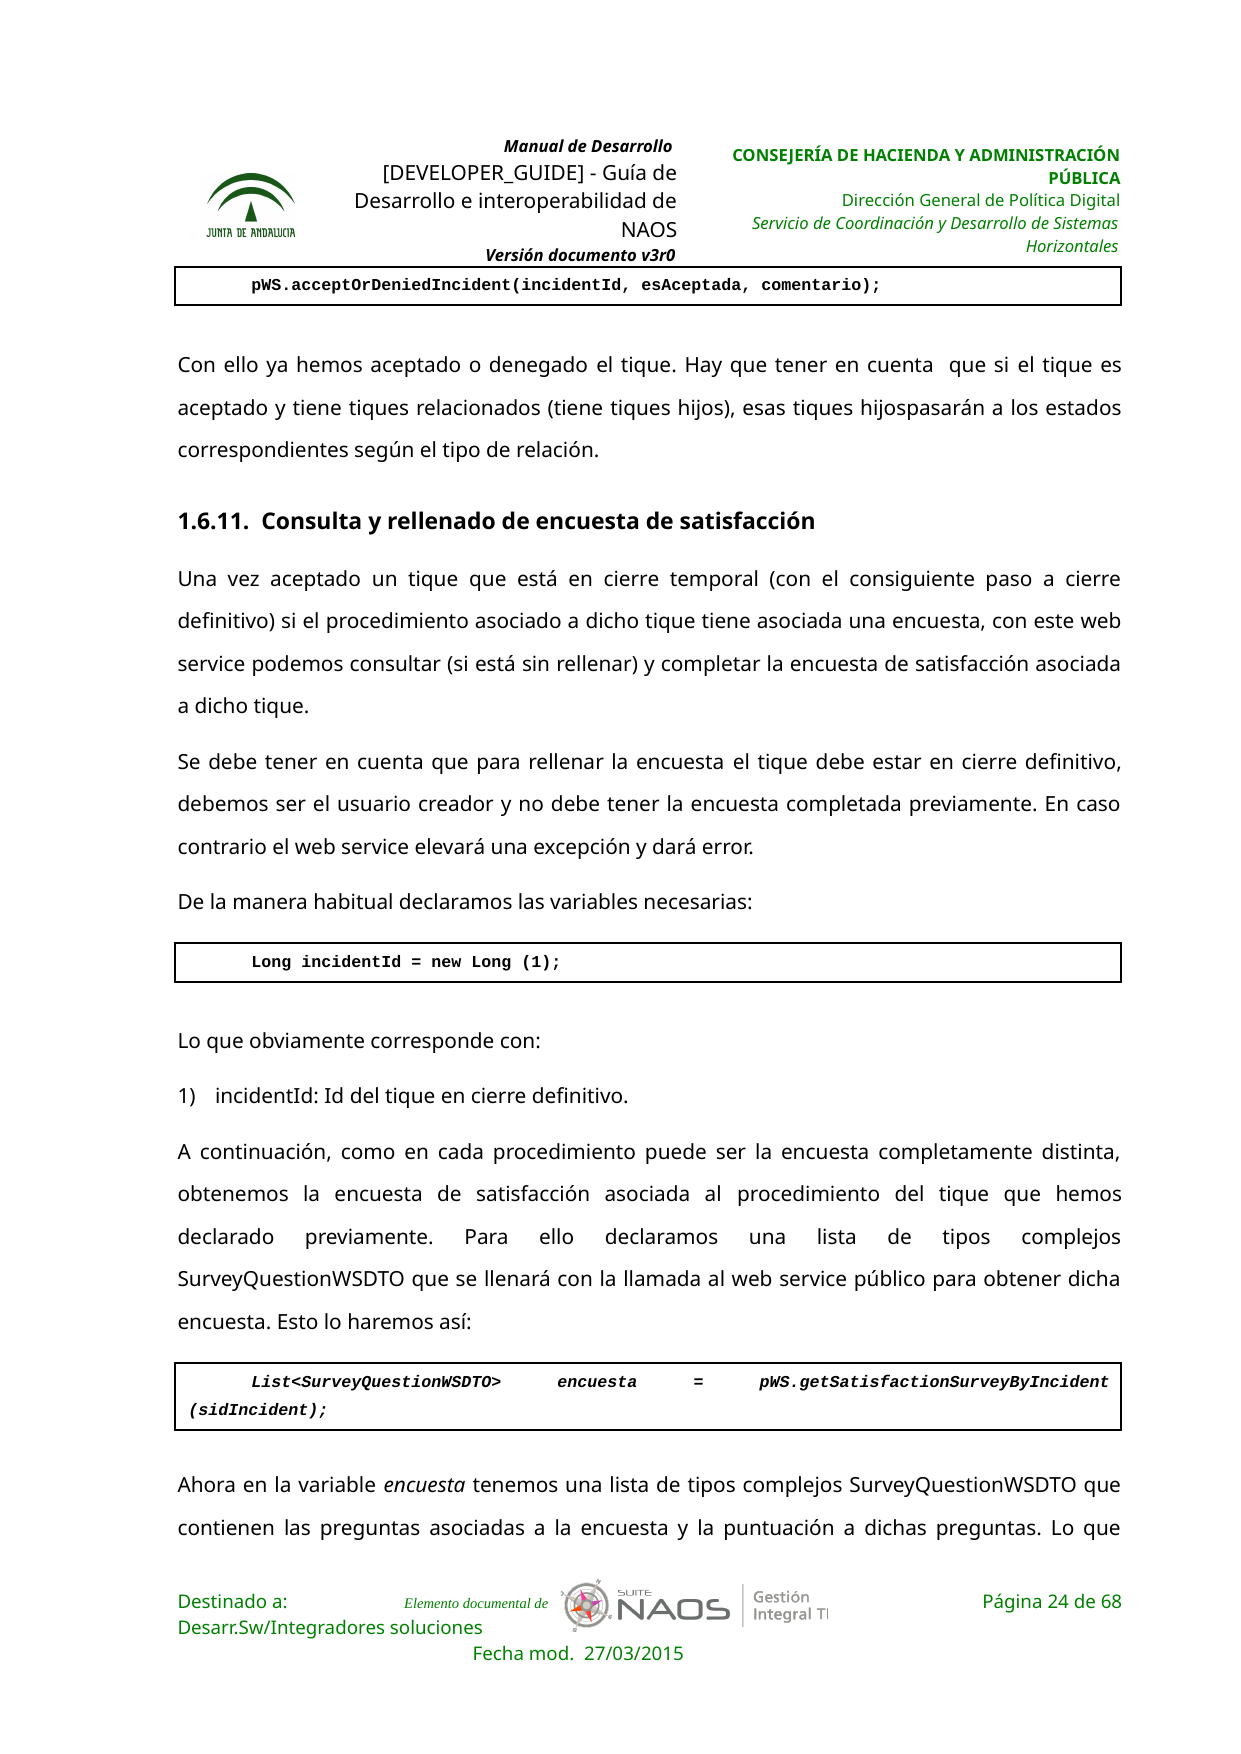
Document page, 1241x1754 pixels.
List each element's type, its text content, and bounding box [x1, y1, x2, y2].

text Una vez aceptado un tique que está en cierre temporal (con el consiguiente paso a cierre definitivo) si el procedimiento asociado a dicho tique tiene asociada una encuesta, con este web service podemos consultar (si está sin rellenar) y completar la encuesta de satisfacción asociada a dicho tique. [177, 564, 1122, 720]
text Ahora en la variable encuesta tenemos una lista de tipos complejos SurveyQuestionWSDTO que contienen las preguntas asociadas a la encuesta y la puntuación a dichas preguntas. Lo que [177, 1470, 1122, 1541]
picture [201, 173, 298, 241]
text Con ello ya hemos aceptado o denegado el tique. Hay que tener en cuenta que si el tique es aceptado y tiene tiques relacionados (tiene tiques hijos), esas tiques hijospasarán a los estados correspondientes según el tipo de relación. [177, 350, 1122, 464]
text Se debe tener en cuenta que para rellenar la encuesta el tique debe estar en cierre definitivo, debemos ser el usuario creador y no debe tener la encuesta completada previamente. En caso contrario el web service elevará una excepción y dará error. [177, 747, 1122, 860]
text De la manera habitual declaramos las variables necesarias: [177, 887, 1122, 916]
list incidentId: Id del tique en cierre definitivo. [177, 1082, 1122, 1110]
text A continuación, como en cada procedimiento puede ser la encuesta completamente distinta, obtenemos la encuesta de satisfacción asociada al procedimiento del tique que hemos declarado previamente. Para ello declaramos una lista de tipos complejos SurveyQuestionWSDTO que se llenará con la llamada al web service público para obtener dicha encuesta. Esto lo haremos así: [177, 1137, 1122, 1336]
text List<SurveyQuestionWSDTO> encuesta = pWS.getSatisfactionSurveyByIncident (sidIncident); [176, 1364, 1120, 1429]
text Long incidentId = new Long (1); [176, 944, 1120, 981]
text pWS.acceptOrDeniedIncident(incidentId, esAceptada, comentario); [176, 268, 1120, 304]
subtitle Consulta y rellenado de encuesta de satisfacción [177, 505, 1122, 536]
text Lo que obviamente corresponde con: [177, 1027, 1122, 1055]
picture [560, 1579, 829, 1632]
